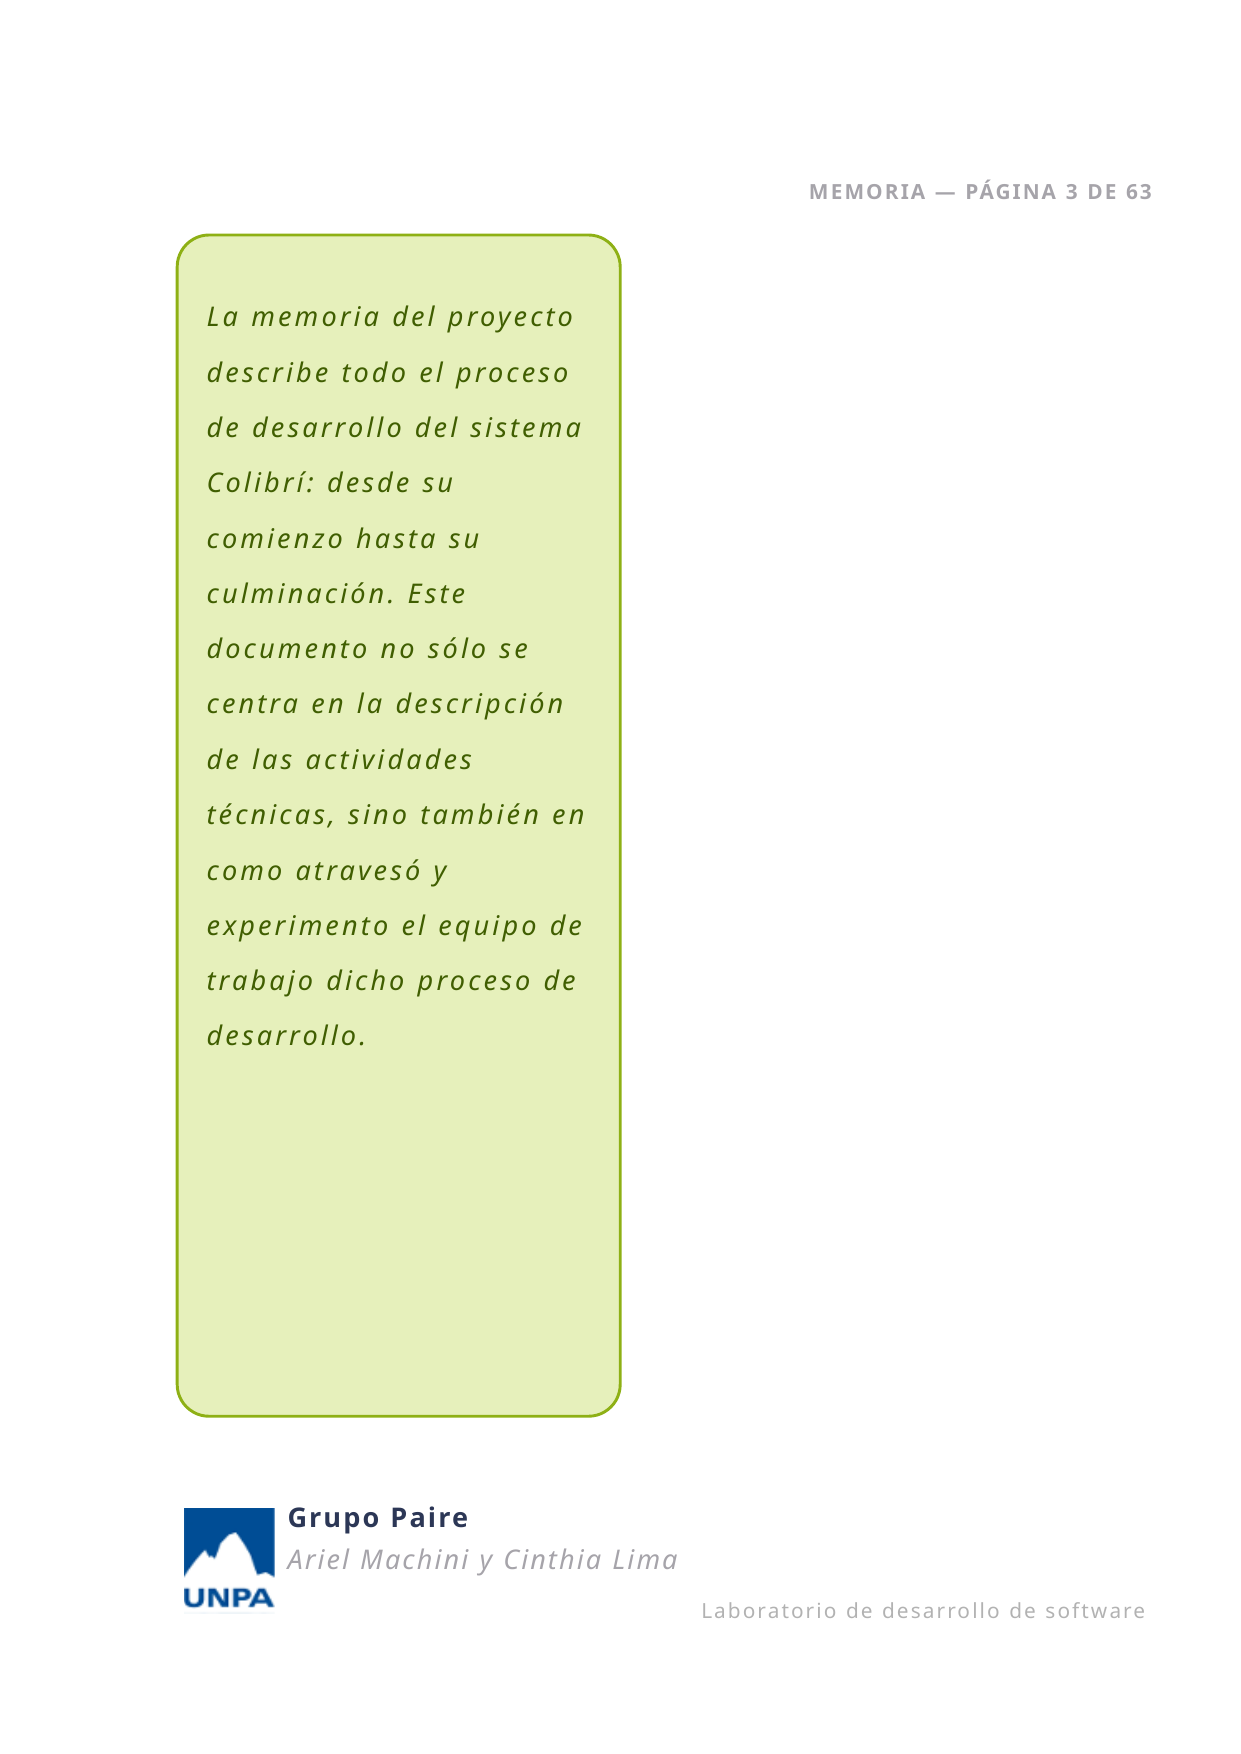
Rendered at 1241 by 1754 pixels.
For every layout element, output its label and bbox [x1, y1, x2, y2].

picture [184, 1508, 275, 1614]
